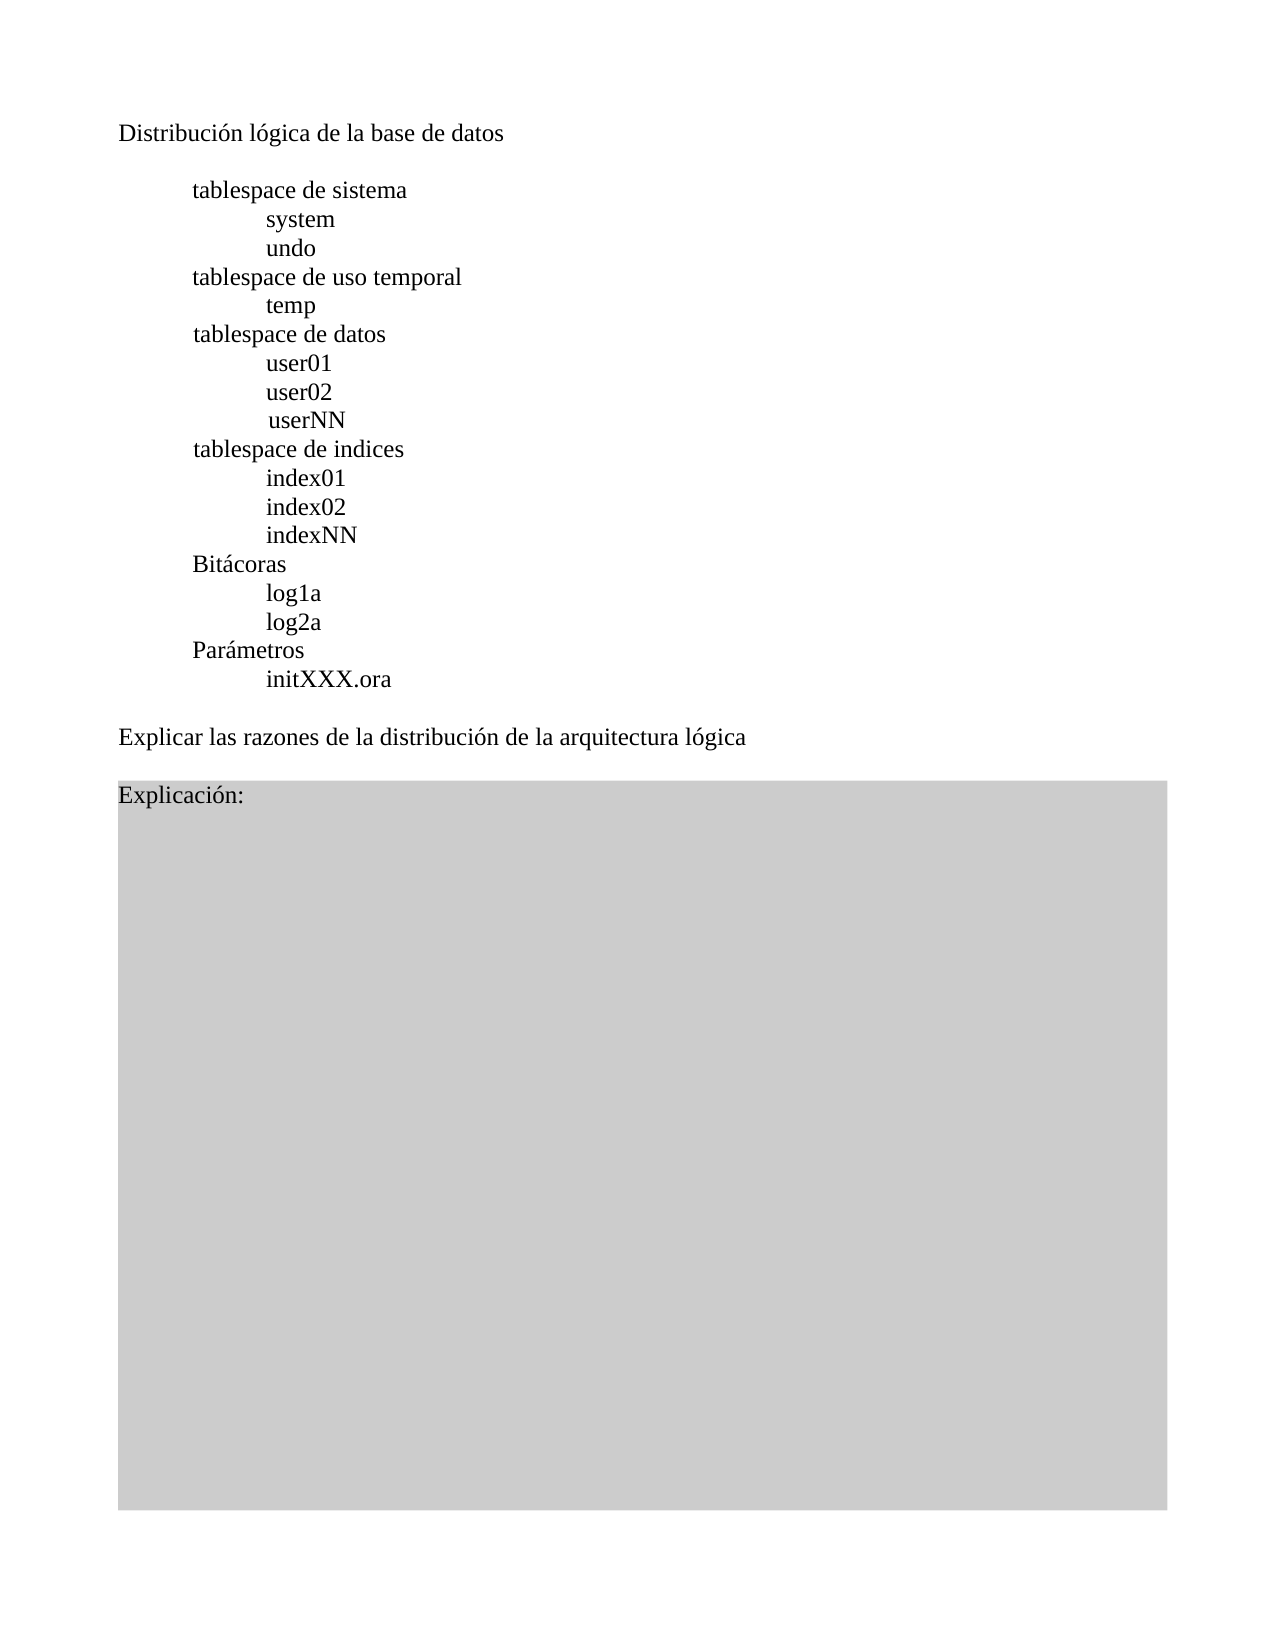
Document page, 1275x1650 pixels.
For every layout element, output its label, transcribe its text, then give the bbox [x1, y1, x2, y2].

text Bitácoras [118, 549, 1157, 578]
text userNN [118, 406, 1157, 434]
text index02 [118, 492, 1157, 521]
text tablespace de uso temporal [118, 262, 1157, 291]
text undo [118, 233, 1157, 262]
text tablespace de indices [118, 434, 1157, 463]
text user01 [118, 348, 1157, 377]
text Parámetros [118, 636, 1157, 664]
text Distribución lógica de la base de datos [118, 118, 1157, 147]
text system [118, 204, 1157, 233]
text initXXX.ora [118, 664, 1157, 693]
text indexNN [118, 521, 1157, 549]
text tablespace de sistema [118, 176, 1157, 204]
text log1a [118, 578, 1157, 607]
text temp [118, 291, 1157, 319]
text index01 [118, 463, 1157, 492]
text tablespace de datos [118, 319, 1157, 348]
text user02 [118, 377, 1157, 406]
text log2a [118, 607, 1157, 636]
text Explicar las razones de la distribución de la arquitectura lógica [118, 722, 1157, 751]
